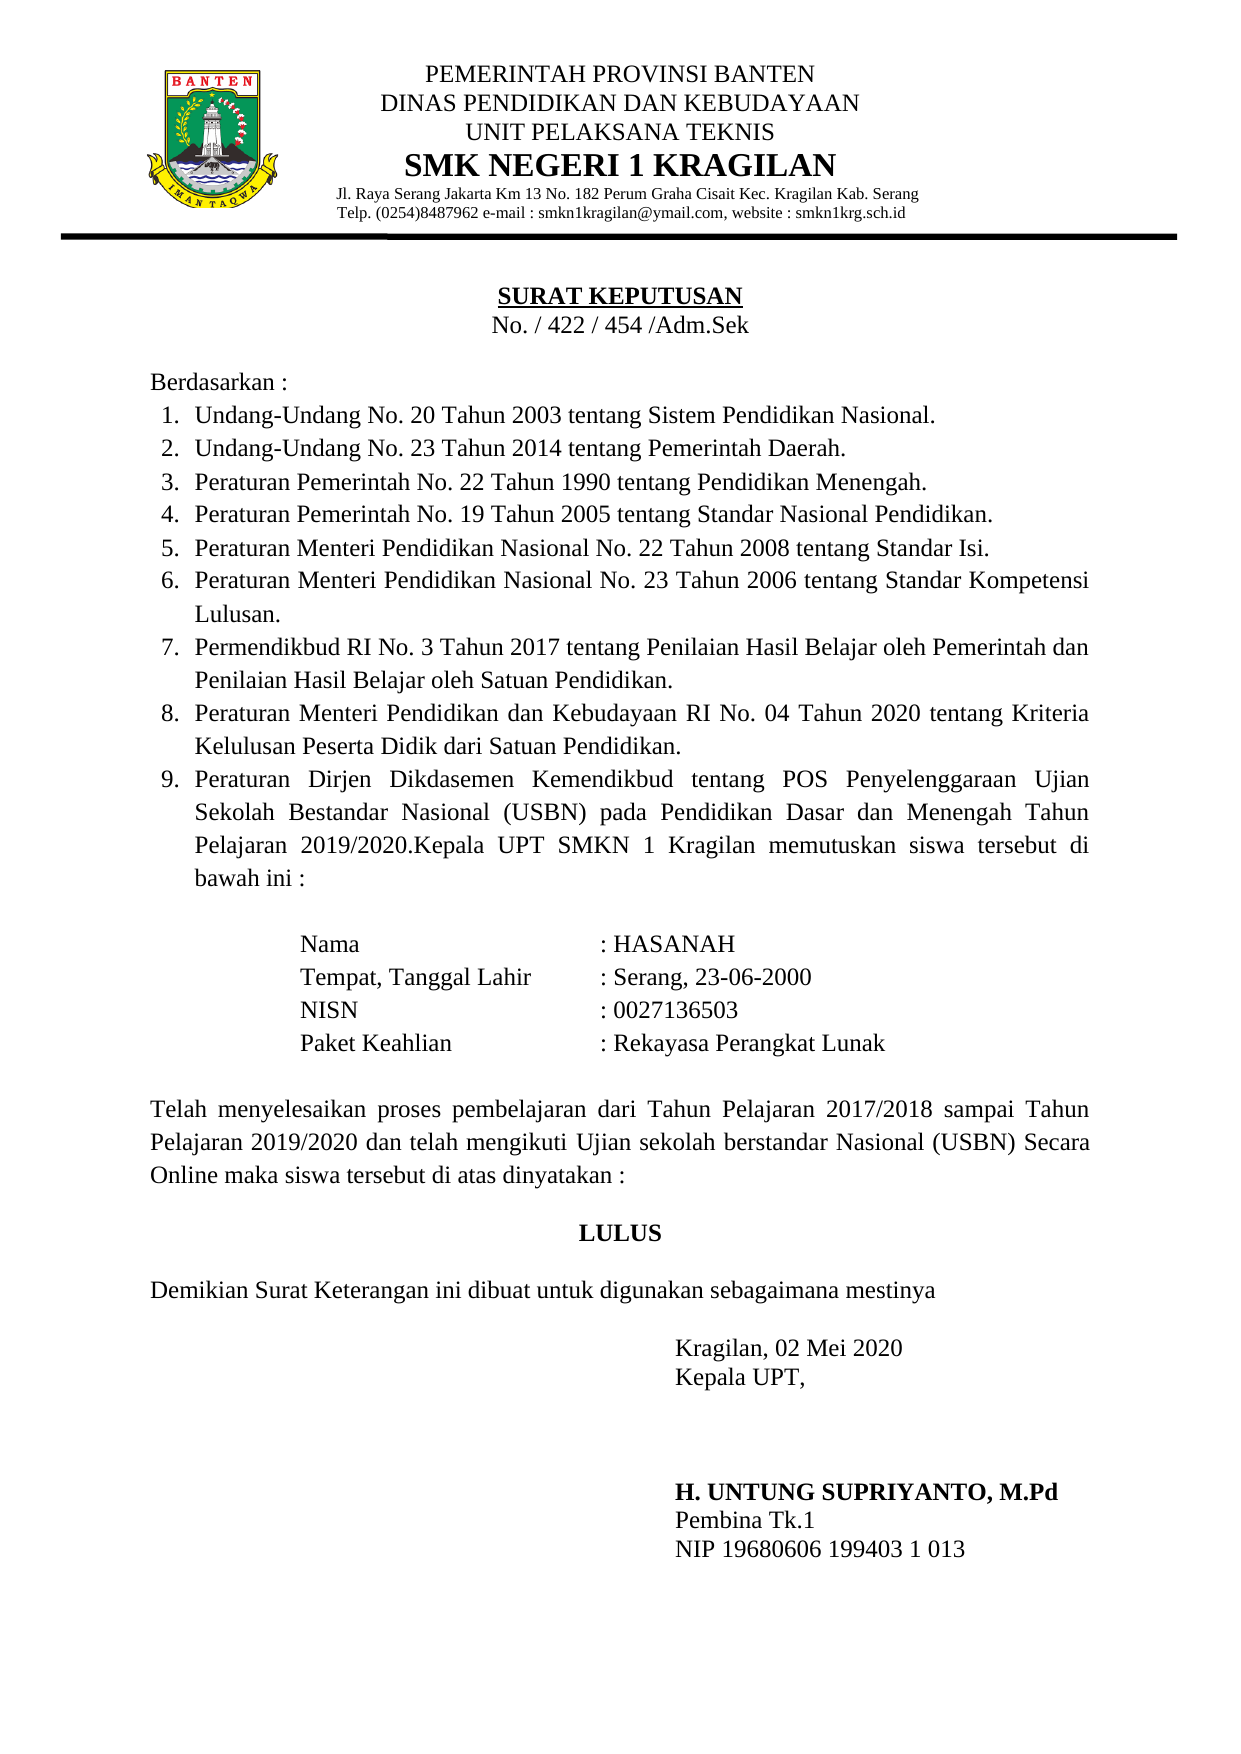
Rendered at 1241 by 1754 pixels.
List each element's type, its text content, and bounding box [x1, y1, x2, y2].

list Peraturan Pemerintah No. 22 Tahun 1990 tentang Pendidikan Menengah. [179, 467, 1090, 495]
text NISN : 0027136503 [150, 995, 1090, 1024]
text Telah menyelesaikan proses pembelajaran dari Tahun Pelajaran 2017/2018 sampai Tahun Pelajaran 2019/2020 dan telah mengikuti Ujian sekolah berstandar Nasional (USBN) Secara Online maka siswa tersebut di atas dinyatakan : [150, 1094, 1090, 1189]
list Peraturan Menteri Pendidikan Nasional No. 23 Tahun 2006 tentang Standar Kompetensi Lulusan. [179, 566, 1090, 627]
list Peraturan Menteri Pendidikan Nasional No. 22 Tahun 2008 tentang Standar Isi. [179, 533, 1090, 561]
picture [146, 70, 279, 208]
text NIP 19680606 199403 1 013 [150, 1534, 1090, 1563]
text Tempat, Tanggal Lahir : Serang, 23-06-2000 [150, 962, 1090, 991]
text No. / 422 / 454 /Adm.Sek [150, 310, 1090, 339]
text Kepala UPT, [150, 1362, 1090, 1391]
list Peraturan Dirjen Dikdasemen Kemendikbud tentang POS Penyelenggaraan Ujian Sekolah Bestandar Nasional (USBN) pada Pendidikan Dasar dan Menengah Tahun Pelajaran 2019/2020.Kepala UPT SMKN 1 Kragilan memutuskan siswa tersebut di bawah ini : [179, 764, 1090, 892]
list Undang-Undang No. 23 Tahun 2014 tentang Pemerintah Daerah. [179, 433, 1090, 462]
text Paket Keahlian : Rekayasa Perangkat Lunak [150, 1028, 1090, 1057]
text Pembina Tk.1 [150, 1506, 1090, 1534]
list Undang-Undang No. 20 Tahun 2003 tentang Sistem Pendidikan Nasional. [179, 401, 1090, 429]
text Kragilan, 02 Mei 2020 [150, 1333, 1090, 1362]
list Permendikbud RI No. 3 Tahun 2017 tentang Penilaian Hasil Belajar oleh Pemerintah dan Penilaian Hasil Belajar oleh Satuan Pendidikan. [179, 632, 1090, 693]
text LULUS [150, 1218, 1090, 1247]
list Peraturan Menteri Pendidikan dan Kebudayaan RI No. 04 Tahun 2020 tentang Kriteria Kelulusan Peserta Didik dari Satuan Pendidikan. [179, 698, 1090, 759]
list Peraturan Pemerintah No. 19 Tahun 2005 tentang Standar Nasional Pendidikan. [179, 499, 1090, 528]
text Nama : HASANAH [150, 929, 1090, 958]
text Berdasarkan : [150, 367, 1090, 396]
text H. UNTUNG SUPRIYANTO, M.Pd [150, 1477, 1090, 1506]
text Demikian Surat Keterangan ini dibuat untuk digunakan sebagaimana mestinya [150, 1276, 1090, 1304]
text SURAT KEPUTUSAN [150, 281, 1090, 310]
